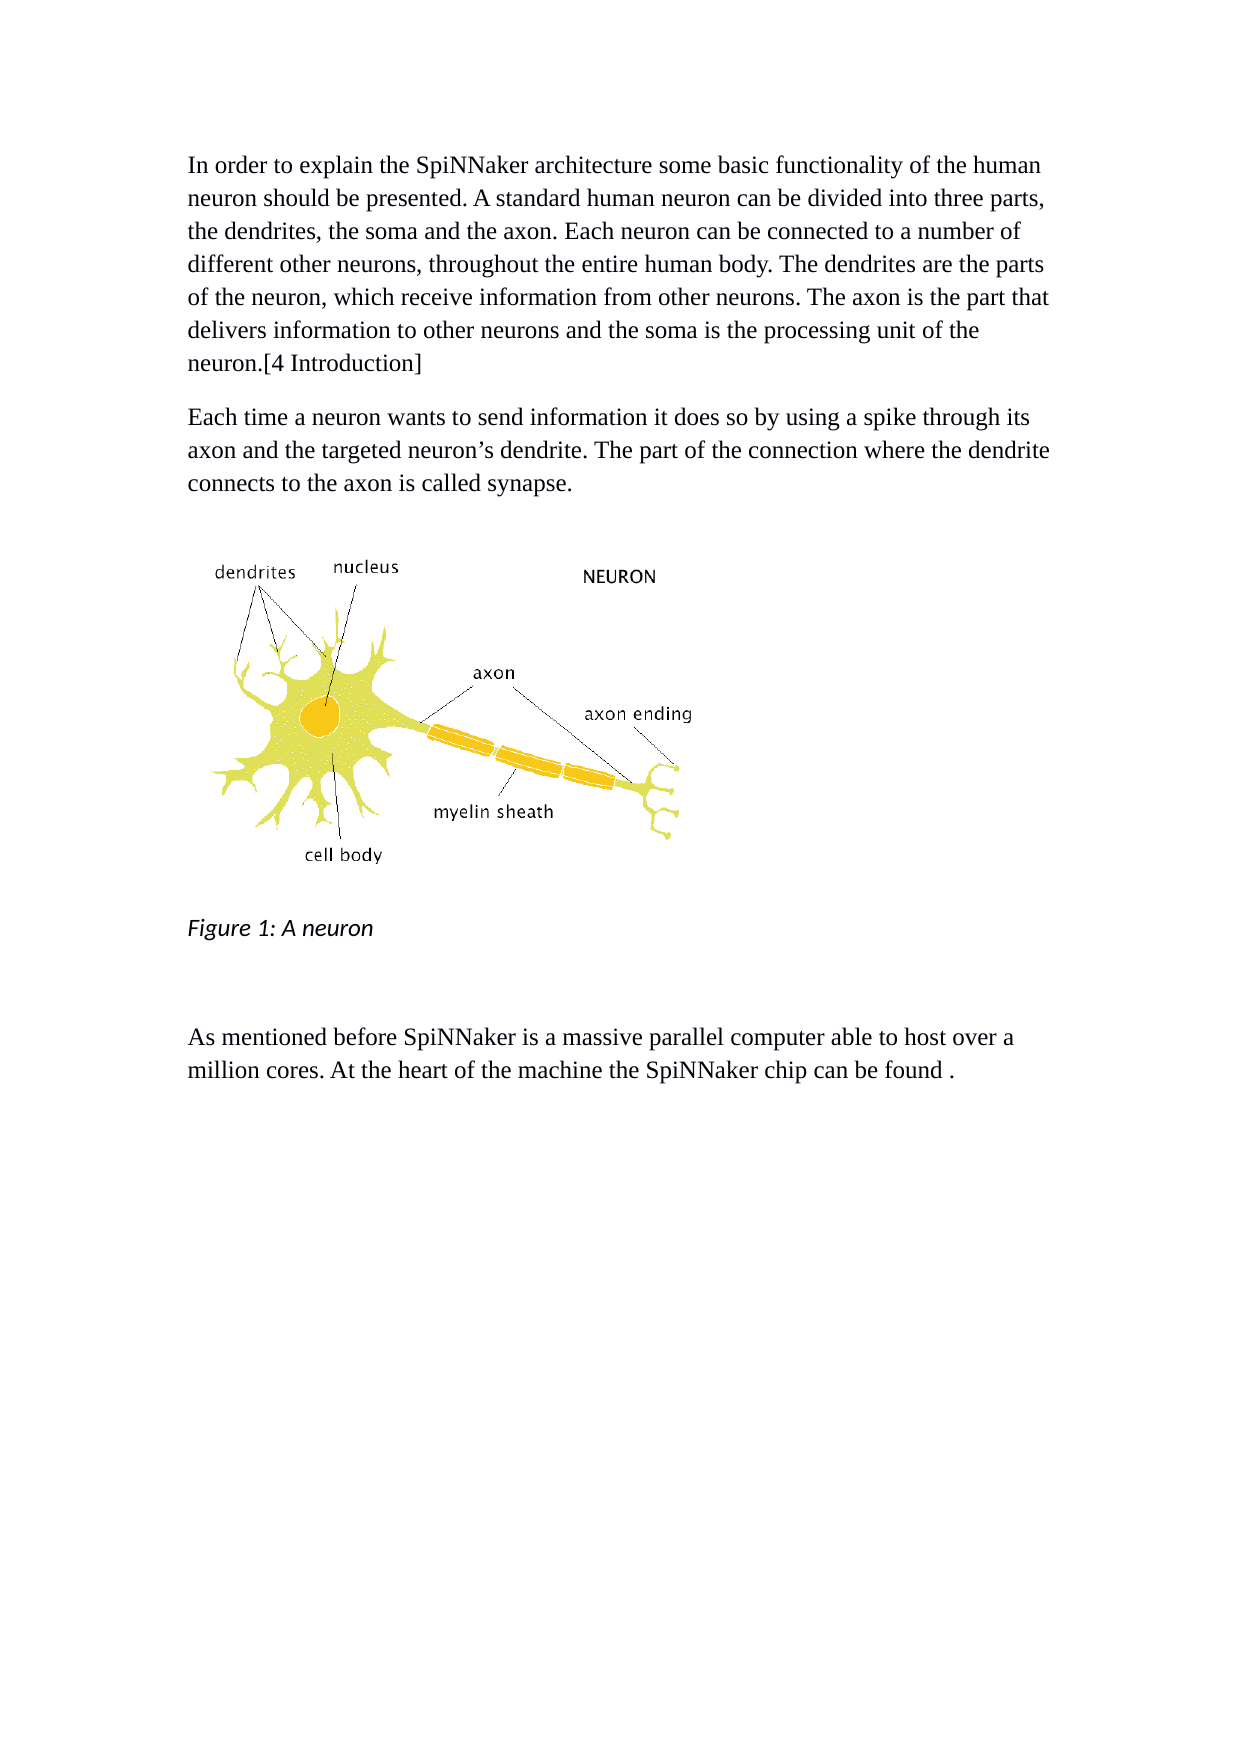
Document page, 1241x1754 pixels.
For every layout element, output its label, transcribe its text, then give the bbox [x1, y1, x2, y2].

text As mentioned before SpiNNaker is a massive parallel computer able to host over a million cores. At the heart of the machine the SpiNNaker chip can be found . [187, 1022, 1053, 1084]
text Each time a neuron wants to send information it does so by using a spike through its axon and the targeted neuron’s dendrite. The part of the connection where the dendrite connects to the axon is called synapse. [187, 402, 1053, 497]
text In order to explain the SpiNNaker architecture some basic functionality of the human neuron should be presented. A standard human neuron can be divided into three parts, the dendrites, the soma and the axon. Each neuron can be connected to a number of different other neurons, throughout the entire human body. The dendrites are the parts of the neuron, which receive information from other neurons. The axon is the part that delivers information to other neurons and the soma is the processing unit of the neuron.[4 Introduction] [187, 150, 1053, 377]
picture [187, 534, 711, 908]
text Figure 1: A neuron [187, 908, 710, 943]
